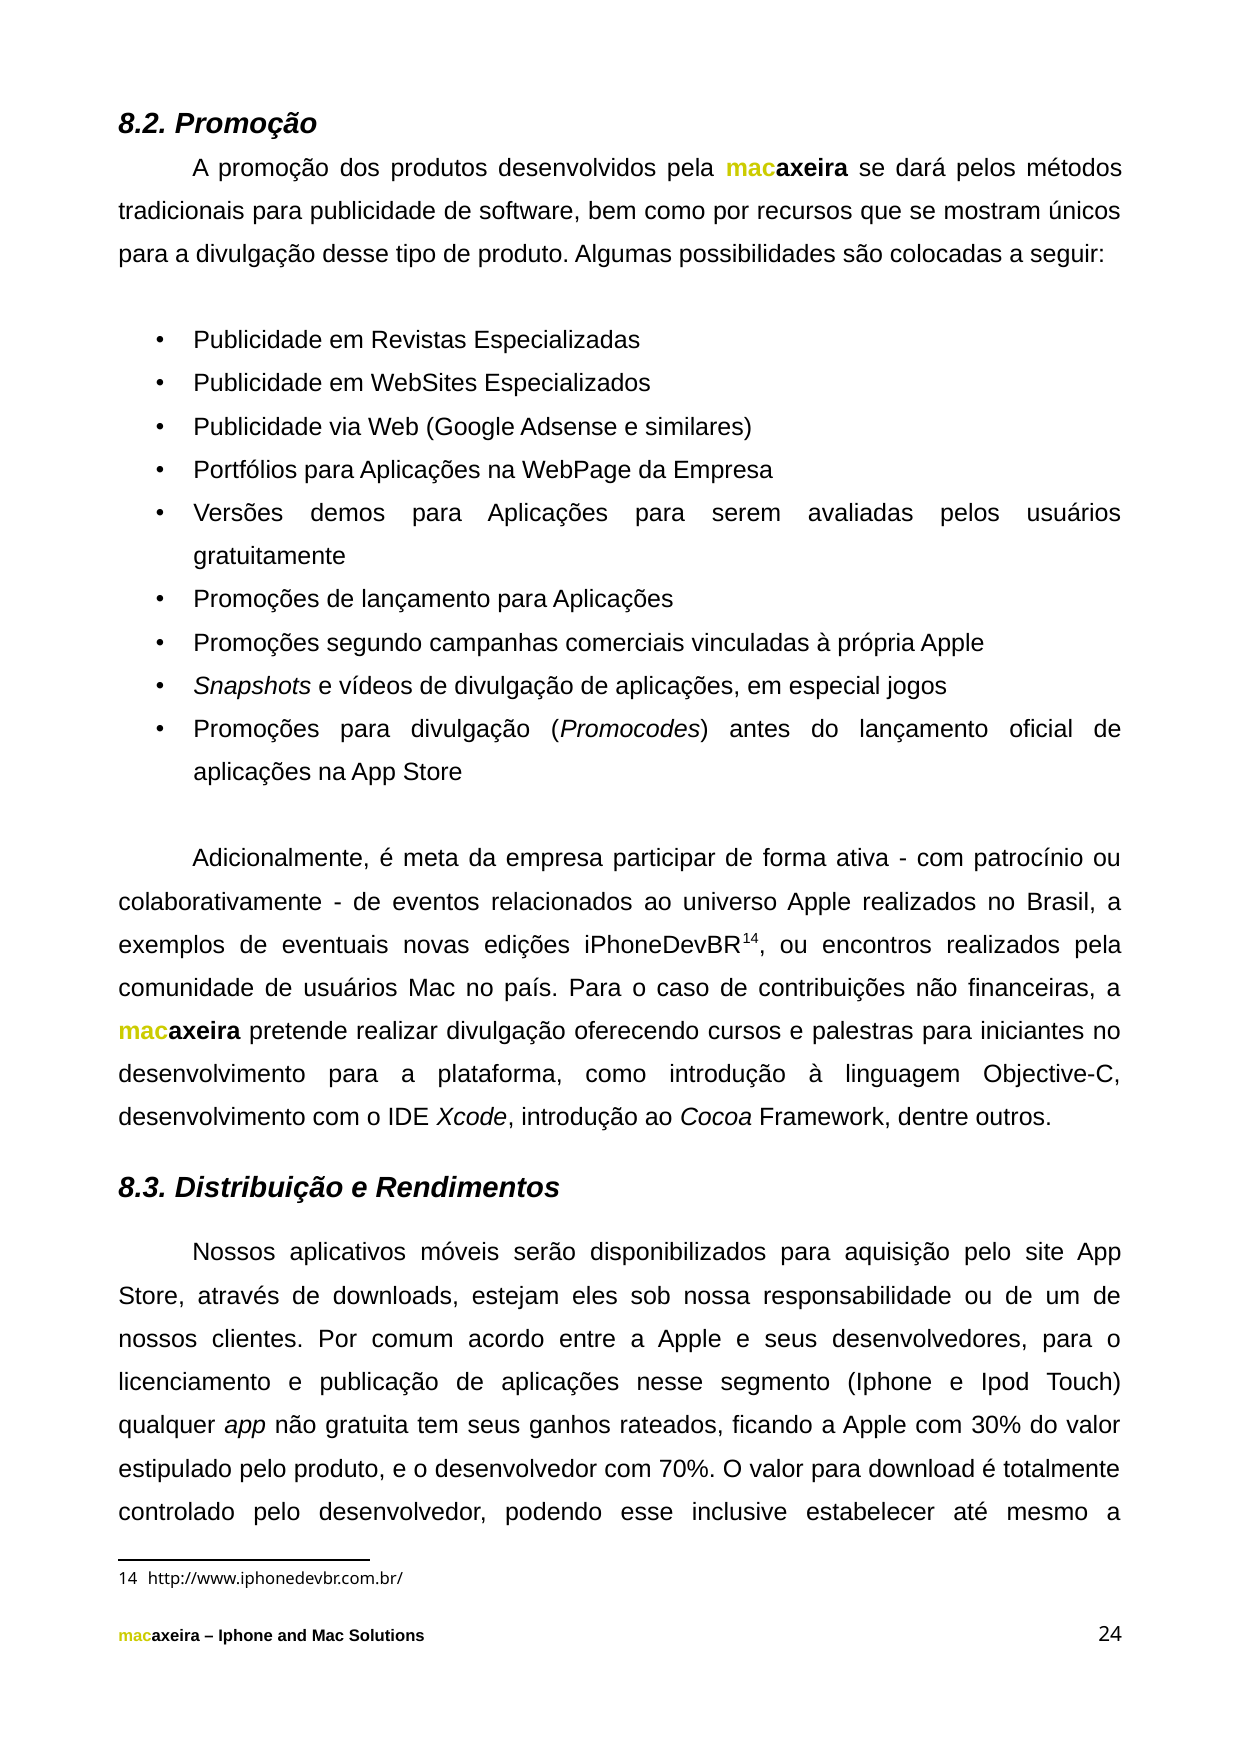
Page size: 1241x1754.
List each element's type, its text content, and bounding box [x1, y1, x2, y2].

text A promoção dos produtos desenvolvidos pela macaxeira se dará pelos métodos tradicionais para publicidade de software, bem como por recursos que se mostram únicos para a divulgação desse tipo de produto. Algumas possibilidades são colocadas a seguir: [118, 152, 1122, 267]
list Snapshots e vídeos de divulgação de aplicações, em especial jogos [156, 671, 1122, 699]
list Versões demos para Aplicações para serem avaliadas pelos usuários gratuitamente [156, 498, 1122, 570]
subtitle 8.3. Distribuição e Rendimentos [118, 1170, 1122, 1204]
list Promoções de lançamento para Aplicações [156, 584, 1122, 613]
subtitle 8.2. Promoção [118, 106, 1122, 140]
list Promoções segundo campanhas comerciais vinculadas à própria Apple [156, 627, 1122, 656]
list Promoções para divulgação (Promocodes) antes do lançamento oficial de aplicações na App Store [156, 714, 1122, 786]
text Adicionalmente, é meta da empresa participar de forma ativa - com patrocínio ou colaborativamente - de eventos relacionados ao universo Apple realizados no Brasil, a exemplos de eventuais novas edições iPhoneDevBR, ou encontros realizados pela comunidade de usuários Mac no país. Para o caso de contribuições não financeiras, a macaxeira pretende realizar divulgação oferecendo cursos e palestras para iniciantes no desenvolvimento para a plataforma, como introdução à linguagem Objective-C, desenvolvimento com o IDE Xcode, introdução ao Cocoa Framework, dentre outros. [118, 843, 1122, 1131]
list Portfólios para Aplicações na WebPage da Empresa [156, 455, 1122, 483]
list Publicidade em Revistas Especializadas [156, 325, 1122, 354]
text Nossos aplicativos móveis serão disponibilizados para aquisição pelo site App Store, através de downloads, estejam eles sob nossa responsabilidade ou de um de nossos clientes. Por comum acordo entre a Apple e seus desenvolvedores, para o licenciamento e publicação de aplicações nesse segmento (Iphone e Ipod Touch) qualquer app não gratuita tem seus ganhos rateados, ficando a Apple com 30% do valor estipulado pelo produto, e o desenvolvedor com 70%. O valor para download é totalmente controlado pelo desenvolvedor, podendo esse inclusive estabelecer até mesmo a [118, 1233, 1122, 1525]
list Publicidade em WebSites Especializados [156, 368, 1122, 397]
list Publicidade via Web (Google Adsense e similares) [156, 411, 1122, 440]
text http://www.iphonedevbr.com.br/ [118, 1566, 1122, 1589]
